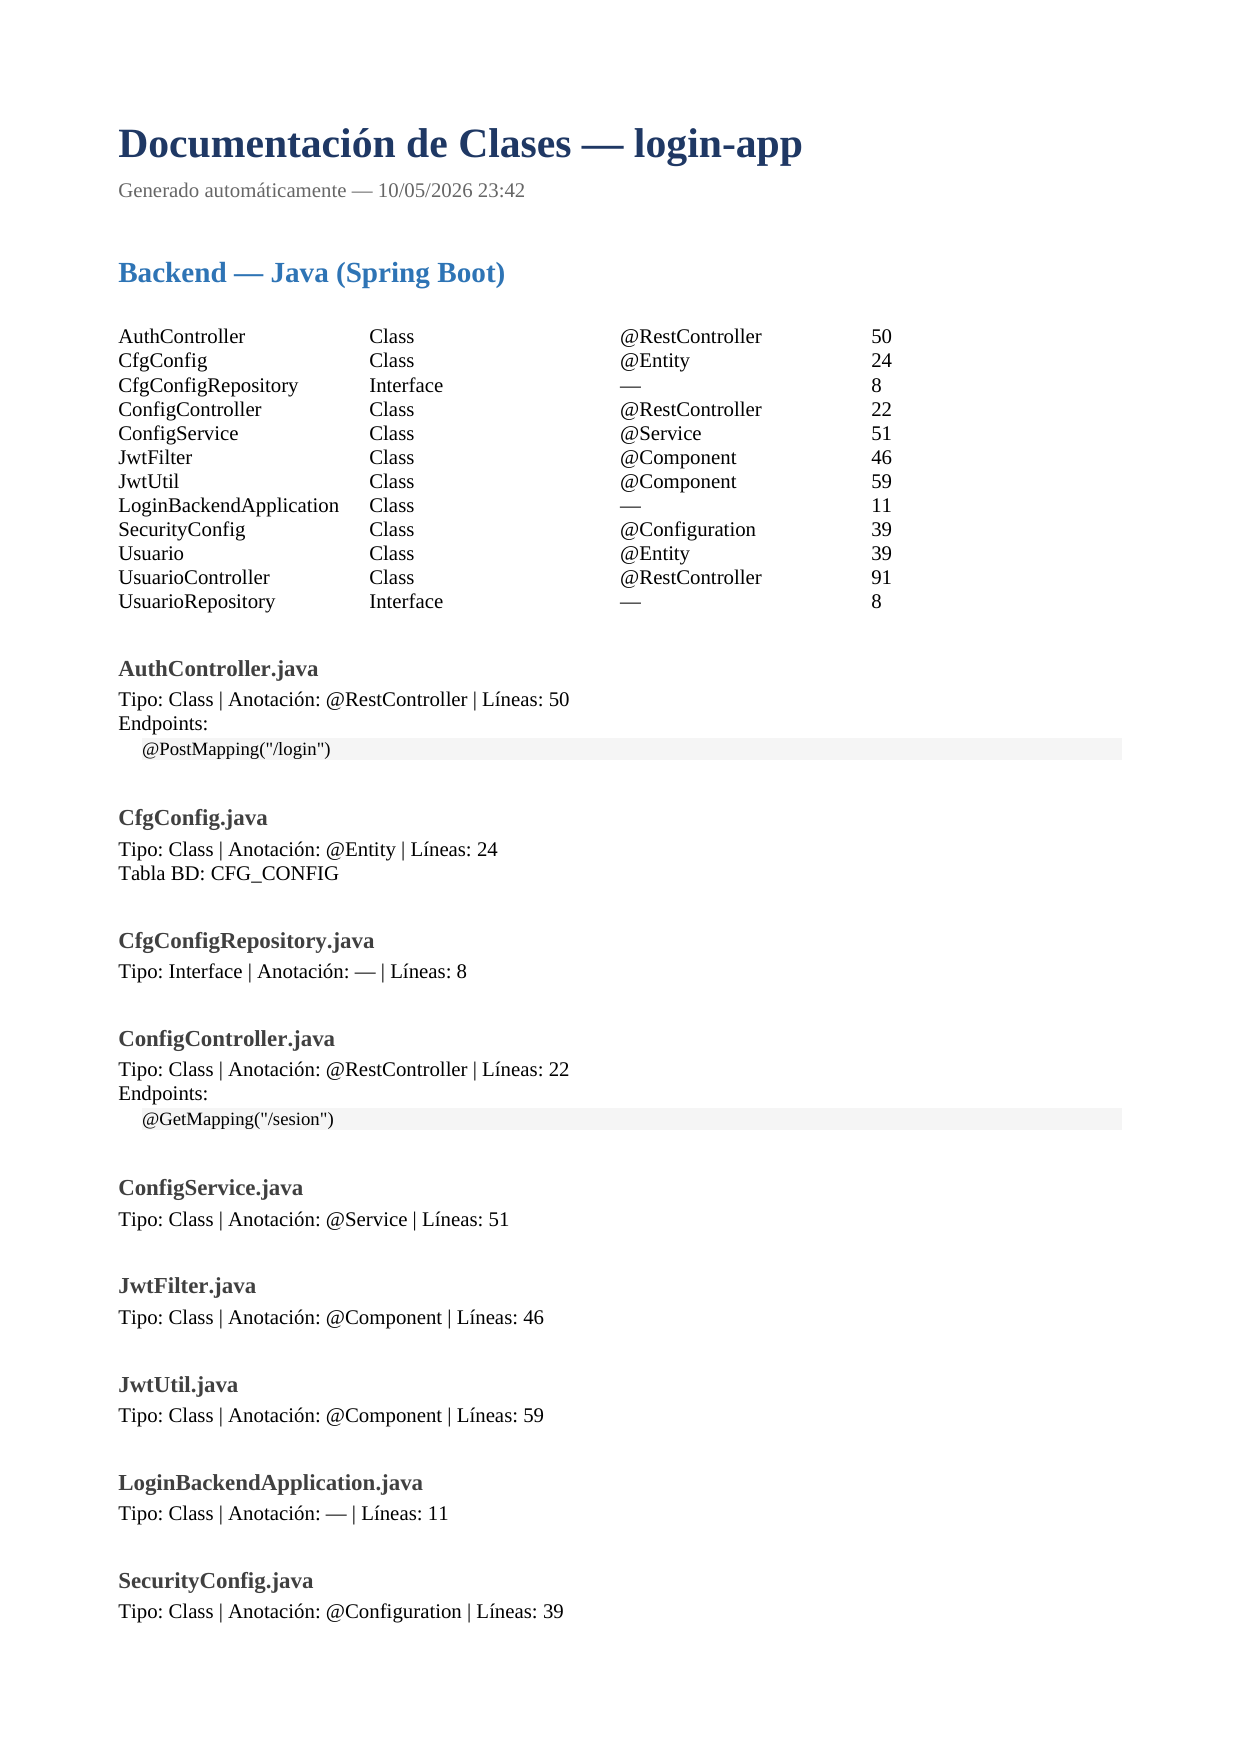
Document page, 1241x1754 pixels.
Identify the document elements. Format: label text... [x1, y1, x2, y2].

subtitle SecurityConfig.java [118, 1567, 1122, 1593]
table_cell @Configuration [620, 517, 871, 541]
table_cell Class [369, 493, 620, 517]
table_cell Interface [369, 589, 620, 613]
text Tipo: Class | Anotación: @Component | Líneas: 59 [118, 1403, 1122, 1427]
text Tipo: Class | Anotación: — | Líneas: 11 [118, 1501, 1122, 1525]
table_header Clase [118, 300, 369, 324]
table_cell 46 [871, 445, 1122, 469]
table_cell 24 [871, 349, 1122, 372]
table_cell — [620, 493, 871, 517]
subtitle ConfigService.java [118, 1174, 1122, 1201]
subtitle CfgConfigRepository.java [118, 927, 1122, 953]
table_cell Class [369, 445, 620, 469]
table_cell LoginBackendApplication [118, 493, 369, 517]
subtitle CfgConfig.java [118, 804, 1122, 831]
table_cell 51 [871, 421, 1122, 445]
table_cell UsuarioRepository [118, 589, 369, 613]
text Endpoints: [118, 1081, 1122, 1105]
table_cell @Entity [620, 349, 871, 372]
text @GetMapping("/sesion") [142, 1108, 1122, 1130]
table_cell @Component [620, 469, 871, 493]
table_cell Interface [369, 373, 620, 397]
table_cell Class [369, 397, 620, 421]
table_cell 8 [871, 373, 1122, 397]
text Tipo: Interface | Anotación: — | Líneas: 8 [118, 959, 1122, 983]
table_cell 39 [871, 517, 1122, 541]
subtitle JwtFilter.java [118, 1272, 1122, 1299]
subtitle Backend — Java (Spring Boot) [118, 255, 1122, 288]
table_cell Class [369, 421, 620, 445]
subtitle ConfigController.java [118, 1025, 1122, 1051]
text Tipo: Class | Anotación: @Entity | Líneas: 24 [118, 837, 1122, 861]
text Tipo: Class | Anotación: @RestController | Líneas: 22 [118, 1057, 1122, 1081]
table_cell 91 [871, 565, 1122, 589]
table_header Líneas [871, 300, 1122, 324]
title Documentación de Clases — login-app [118, 118, 1122, 166]
subtitle JwtUtil.java [118, 1371, 1122, 1397]
table_cell JwtUtil [118, 469, 369, 493]
table_cell Class [369, 517, 620, 541]
table_cell JwtFilter [118, 445, 369, 469]
text Tabla BD: CFG_CONFIG [118, 861, 1122, 885]
table_cell @Entity [620, 541, 871, 565]
table_cell Class [369, 469, 620, 493]
text Tipo: Class | Anotación: @Configuration | Líneas: 39 [118, 1599, 1122, 1623]
table_header Anotación [620, 300, 871, 324]
table_cell ConfigService [118, 421, 369, 445]
table_cell 8 [871, 589, 1122, 613]
table_cell — [620, 373, 871, 397]
text Tipo: Class | Anotación: @Service | Líneas: 51 [118, 1207, 1122, 1231]
table_cell Class [369, 349, 620, 372]
table_cell @Component [620, 445, 871, 469]
table_cell 59 [871, 469, 1122, 493]
table_header Tipo [369, 300, 620, 324]
table_cell ConfigController [118, 397, 369, 421]
table_cell CfgConfig [118, 349, 369, 372]
text Endpoints: [118, 711, 1122, 735]
table_cell Usuario [118, 541, 369, 565]
text Tipo: Class | Anotación: @Component | Líneas: 46 [118, 1305, 1122, 1329]
table_cell @Service [620, 421, 871, 445]
text Tipo: Class | Anotación: @RestController | Líneas: 50 [118, 687, 1122, 711]
table_cell Class [369, 565, 620, 589]
subtitle LoginBackendApplication.java [118, 1469, 1122, 1495]
table_cell 50 [871, 324, 1122, 348]
table_cell Class [369, 324, 620, 348]
table_cell UsuarioController [118, 565, 369, 589]
table_cell Class [369, 541, 620, 565]
text @PostMapping("/login") [142, 738, 1122, 760]
table_cell 22 [871, 397, 1122, 421]
table_cell — [620, 589, 871, 613]
text Generado automáticamente — 10/05/2026 23:42 [118, 178, 1122, 202]
table_cell 11 [871, 493, 1122, 517]
table_cell 39 [871, 541, 1122, 565]
table_cell @RestController [620, 397, 871, 421]
table_cell @RestController [620, 324, 871, 348]
table_cell @RestController [620, 565, 871, 589]
subtitle AuthController.java [118, 655, 1122, 681]
table_cell SecurityConfig [118, 517, 369, 541]
table_cell AuthController [118, 324, 369, 348]
table_cell CfgConfigRepository [118, 373, 369, 397]
